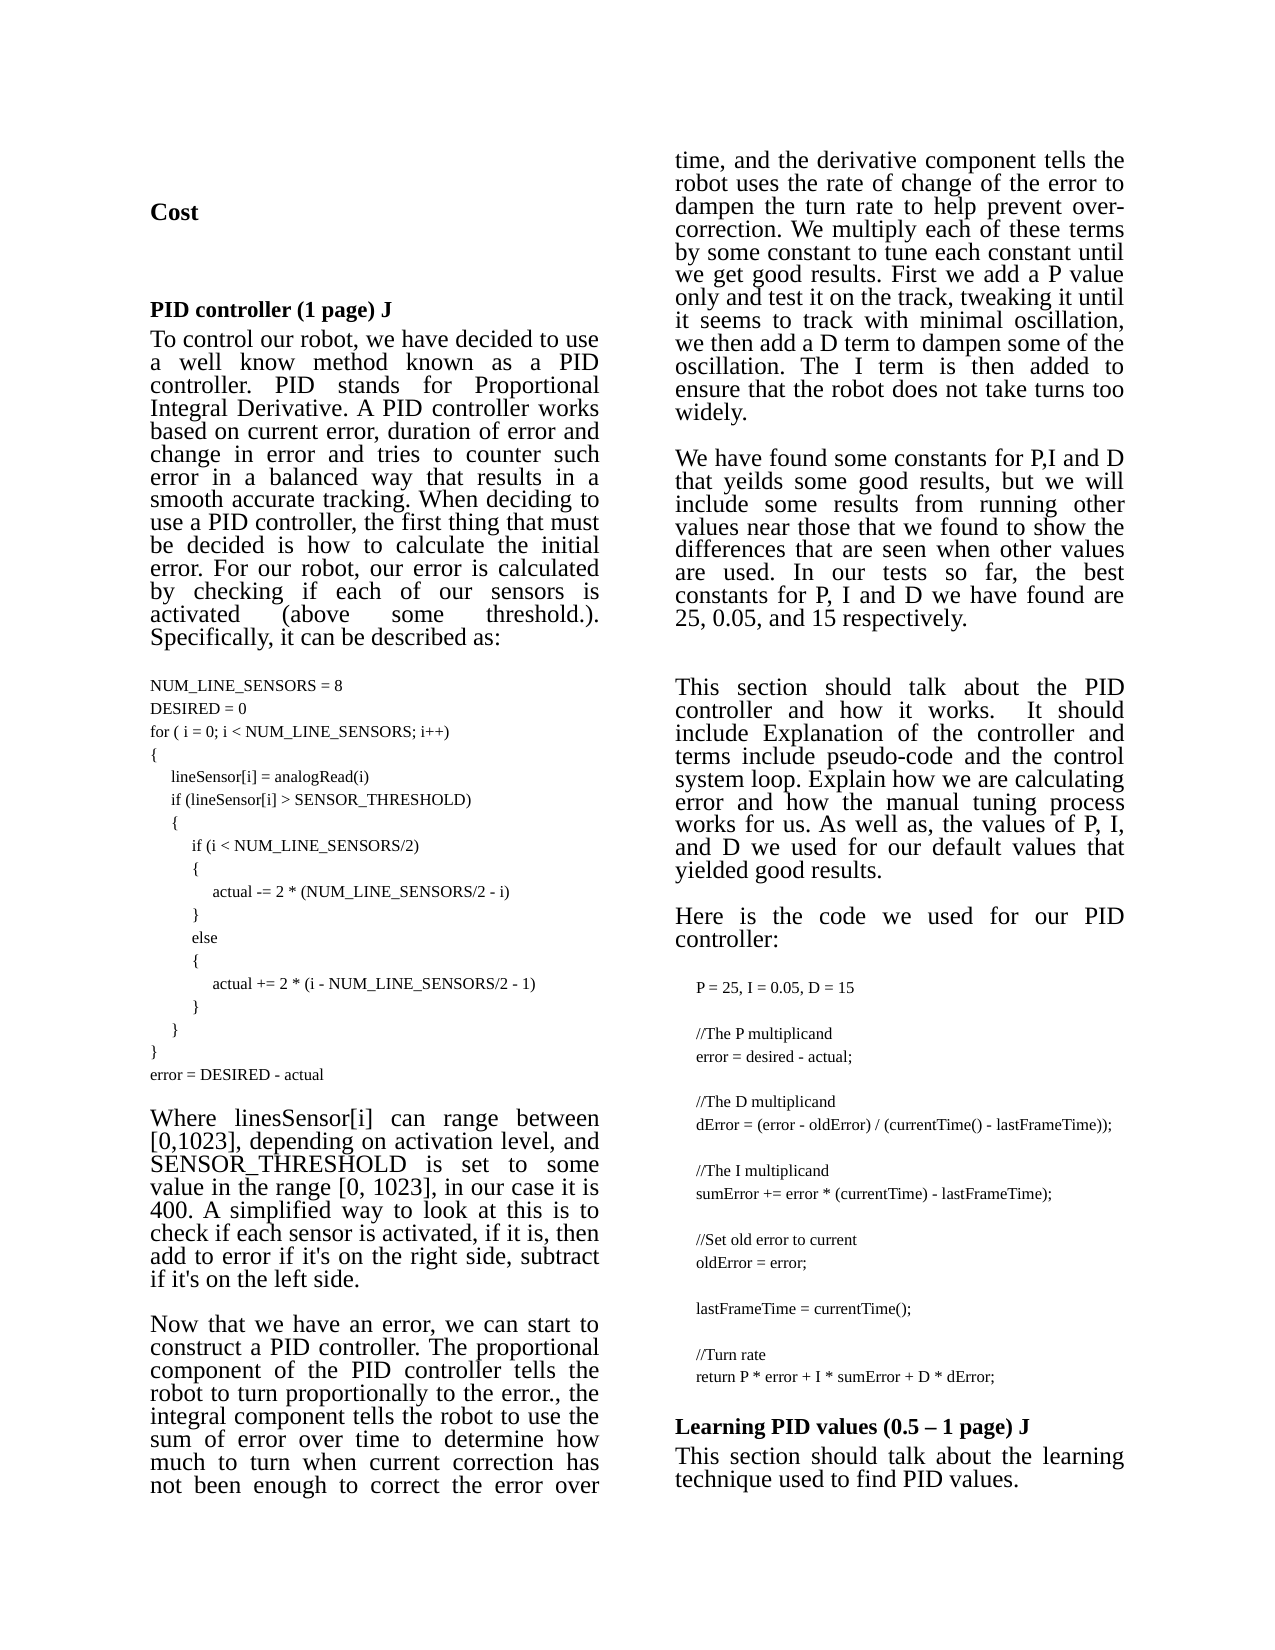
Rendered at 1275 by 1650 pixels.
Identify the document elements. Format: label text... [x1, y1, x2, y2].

text sumError += error * (currentTime) - lastFrameTime); [675, 1181, 1125, 1204]
text } [150, 994, 600, 1017]
text This section should talk about the PID controller and how it works. It should include Explanation of the controller and terms include pseudo-code and the control system loop. Explain how we are calculating error and how the manual tuning process works for us. As well as, the values of P, I, and D we used for our default values that yielded good results. [675, 677, 1125, 883]
text } [150, 1039, 600, 1062]
text This section should talk about the learning technique used to find PID values. [675, 1446, 1125, 1492]
text error = desired - actual; [675, 1044, 1125, 1067]
text { [150, 856, 600, 879]
text //The D multiplicand [675, 1089, 1125, 1112]
text actual += 2 * (i - NUM_LINE_SENSORS/2 - 1) [150, 971, 600, 994]
text Here is the code we used for our PID controller: [675, 906, 1125, 952]
subtitle Learning PID values (0.5 – 1 page) J [675, 1412, 1125, 1439]
subtitle Cost [150, 202, 600, 225]
text To control our robot, we have decided to use a well know method known as a PID controller. PID stands for Proportional Integral Derivative. A PID controller works based on current error, duration of error and change in error and tries to counter such error in a balanced way that results in a smooth accurate tracking. When deciding to use a PID controller, the first thing that must be decided is how to calculate the initial error. For our robot, our error is calculated by checking if each of our sensors is activated (above some threshold.). Specifically, it can be described as: [150, 329, 600, 650]
text } [150, 1017, 600, 1039]
text { [150, 742, 600, 764]
text dError = (error - oldError) / (currentTime() - lastFrameTime)); [675, 1112, 1125, 1135]
text actual -= 2 * (NUM_LINE_SENSORS/2 - i) [150, 879, 600, 902]
text for ( i = 0; i < NUM_LINE_SENSORS; i++) [150, 719, 600, 742]
text Now that we have an error, we can start to construct a PID controller. The proportional component of the PID controller tells the robot to turn proportionally to the error., the integral component tells the robot to use the sum of error over time to determine how much to turn when current correction has not been enough to correct the error over [150, 1314, 600, 1498]
text error = DESIRED - actual [150, 1062, 600, 1085]
text //Set old error to current [675, 1227, 1125, 1250]
text Where linesSensor[i] can range between [0,1023], depending on activation level, and SENSOR_THRESHOLD is set to some value in the range [0, 1023], in our case it is 400. A simplified way to look at this is to check if each sensor is activated, if it is, then add to error if it's on the right side, subtract if it's on the left side. [150, 1108, 600, 1292]
text oldError = error; [675, 1250, 1125, 1273]
text return P * error + I * sumError + D * dError; [675, 1364, 1125, 1387]
text //The P multiplicand [675, 1021, 1125, 1044]
text { [150, 948, 600, 971]
text //Turn rate [675, 1342, 1125, 1364]
text We have found some constants for P,I and D that yeilds some good results, but we will include some results from running other values near those that we found to show the differences that are seen when other values are used. In our tests so far, the best constants for P, I and D we have found are 25, 0.05, and 15 respectively. [675, 448, 1125, 631]
text { [150, 810, 600, 833]
text time, and the derivative component tells the robot uses the rate of change of the error to dampen the turn rate to help prevent over-correction. We multiply each of these terms by some constant to tune each constant until we get good results. First we add a P value only and test it on the track, tweaking it until it seems to track with minimal oscillation, we then add a D term to dampen some of the oscillation. The I term is then added to ensure that the robot does not take turns too widely. [675, 150, 1125, 425]
text lastFrameTime = currentTime(); [675, 1296, 1125, 1319]
text //The I multiplicand [675, 1158, 1125, 1181]
text P = 25, I = 0.05, D = 15 [675, 975, 1125, 998]
text else [150, 925, 600, 948]
text DESIRED = 0 [150, 696, 600, 719]
text } [150, 902, 600, 925]
text if (i < NUM_LINE_SENSORS/2) [150, 833, 600, 856]
text if (lineSensor[i] > SENSOR_THRESHOLD) [150, 787, 600, 810]
text lineSensor[i] = analogRead(i) [150, 764, 600, 787]
subtitle PID controller (1 page) J [150, 296, 600, 323]
text NUM_LINE_SENSORS = 8 [150, 673, 600, 696]
